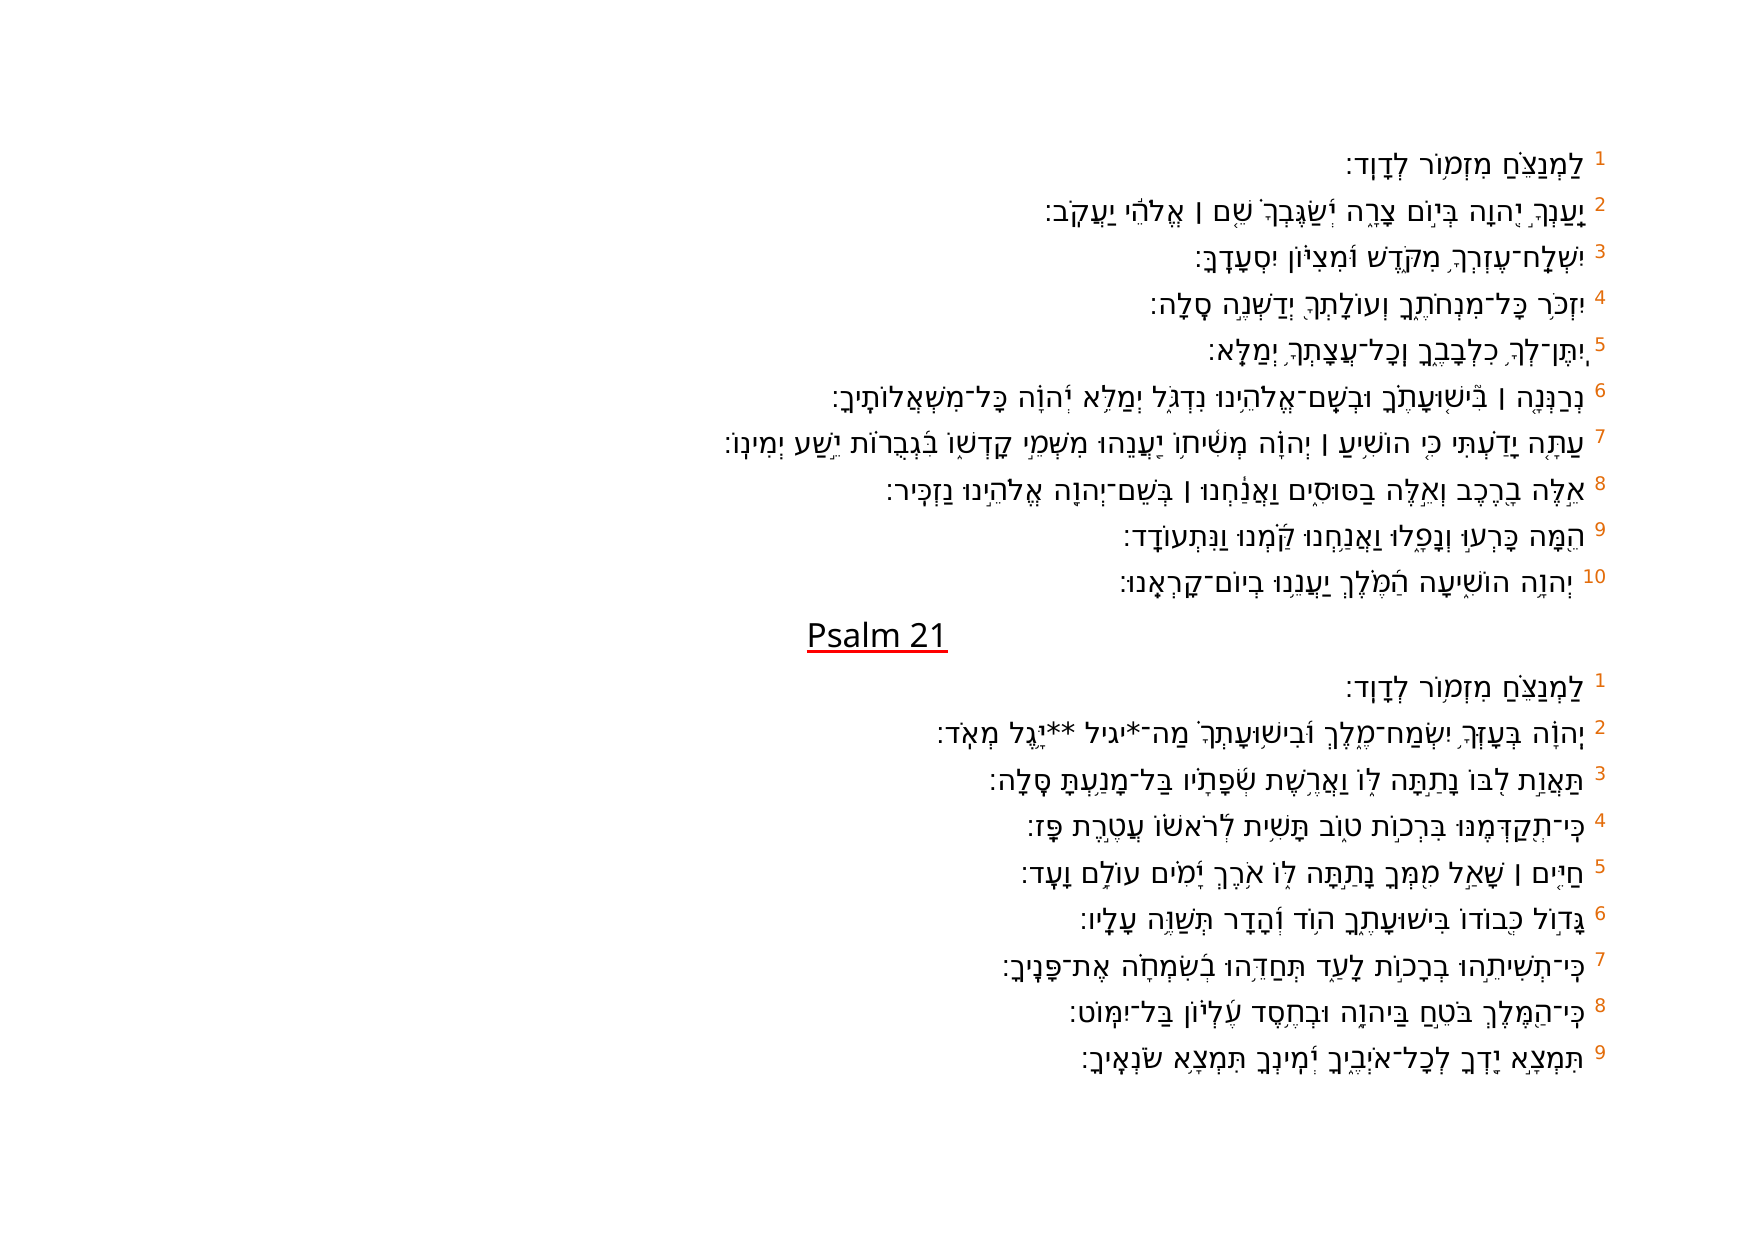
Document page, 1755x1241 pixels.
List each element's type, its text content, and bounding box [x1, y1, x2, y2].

text Psalm 21 [148, 612, 1606, 658]
text 8 אֵ֣לֶּה בָ֭רֶכֶב וְאֵ֣לֶּה בַסּוּסִ֑ים וַאֲנַ֓חְנוּ ׀ בְּשֵׁם־יְהוָ֖ה אֱלֹהֵ֣ינוּ נַזְכִּֽיר׃ ‬‬‬‬ [148, 473, 1606, 507]
text 5 יִֽתֶּן־לְךָ֥ כִלְבָבֶ֑ךָ וְֽכָל־עֲצָתְךָ֥ יְמַלֵּֽא׃ ‬‬‬‬ [148, 333, 1606, 367]
text 9 הֵ֭מָּה כָּרְע֣וּ וְנָפָ֑לוּ וַאֲנַ֥חְנוּ קַּ֝֗מְנוּ וַנִּתְעוֹדָֽד׃ ‬‬‬‬ [148, 519, 1606, 553]
text 7 עַתָּ֤ה יָדַ֗עְתִּי כִּ֤י הוֹשִׁ֥יעַ ׀ יְהוָ֗ה מְשִׁ֫יח֥וֹ יַ֭עֲנֵהוּ מִשְּׁמֵ֣י קָדְשׁ֑וֹ בִּ֝גְבֻר֗וֹת יֵ֣שַׁע יְמִינֽוֹ׃ ‬‬‬‬ [148, 426, 1606, 460]
text 10 יְהוָ֥ה הוֹשִׁ֑יעָה הַ֝מֶּ֗לֶךְ יַעֲנֵ֥נוּ בְיוֹם־קָרְאֵֽנוּ׃ ‬‬‬‬ [148, 566, 1606, 600]
text 2 יְֽהוָ֗ה בְּעָזְּךָ֥ יִשְׂמַח־מֶ֑לֶךְ וּ֝בִישׁ֥וּעָתְךָ֗ מַה־*יגיל **יָּ֥גֶל מְאֹֽד׃ ‬‬‬‬ [148, 717, 1606, 751]
text 7 כִּֽי־תְשִׁיתֵ֣הוּ בְרָכ֣וֹת לָעַ֑ד תְּחַדֵּ֥הוּ בְ֝שִׂמְחָ֗ה אֶת־פָּנֶֽיךָ׃ ‬‬‬‬ [148, 949, 1606, 983]
text 4 יִזְכֹּ֥ר כָּל־מִנְחֹתֶ֑ךָ וְעוֹלָתְךָ֖ יְדַשְּׁנֶ֣ה סֶֽלָה׃ ‬‬‬‬ [148, 287, 1606, 321]
text 8 כִּֽי־הַ֭מֶּלֶךְ בֹּטֵ֣חַ בַּיהוָ֑ה וּבְחֶ֥סֶד עֶ֝לְי֗וֹן בַּל־יִמּֽוֹט׃ ‬‬‬‬ [148, 995, 1606, 1029]
text 4 כִּֽי־תְ֭קַדְּמֶנּוּ בִּרְכ֣וֹת ט֑וֹב תָּשִׁ֥ית לְ֝רֹאשׁ֗וֹ עֲטֶ֣רֶת פָּֽז׃ ‬‬‬‬ [148, 809, 1606, 843]
text 3 יִשְׁלַֽח־עֶזְרְךָ֥ מִקֹּ֑דֶשׁ וּ֝מִצִיּ֗וֹן יִסְעָדֶֽךָּ׃ ‬‬‬‬ [148, 241, 1606, 274]
text 1 לַמְנַצֵּ֗חַ מִזְמ֥וֹר לְדָוִֽד׃ [148, 670, 1606, 704]
text 1 לַמְנַצֵּ֗חַ מִזְמ֥וֹר לְדָוִֽד׃ [148, 148, 1606, 182]
text 9 תִּמְצָ֣א יָ֭דְךָ לְכָל־אֹיְבֶ֑יךָ יְ֝מִֽינְךָ תִּמְצָ֥א שֹׂנְאֶֽיךָ׃ ‬‬‬‬ [148, 1042, 1606, 1076]
text 3 תַּאֲוַ֣ת לִ֭בּוֹ נָתַ֣תָּה לּ֑וֹ וַאֲרֶ֥שֶׁת שְׂ֝פָתָ֗יו בַּל־מָנַ֥עְתָּ סֶּֽלָה׃ ‬‬‬‬ [148, 763, 1606, 797]
text 6 נְרַנְּנָ֤ה ׀ בִּ֘ישׁ֤וּעָתֶ֗ךָ וּבְשֵֽׁם־אֱלֹהֵ֥ינוּ נִדְגֹּ֑ל יְמַלֵּ֥א יְ֝הוָ֗ה כָּל־מִשְׁאֲלוֹתֶֽיךָ׃ ‬‬‬‬ [148, 380, 1606, 414]
text 2 יַֽעַנְךָ֣ יְ֭הוָה בְּי֣וֹם צָרָ֑ה יְ֝שַׂגֶּבְךָ֗ שֵׁ֤ם ׀ אֱלֹהֵ֬י יַעֲקֹֽב׃ ‬‬‬‬ [148, 194, 1606, 228]
text 6 גָּד֣וֹל כְּ֭בוֹדוֹ בִּישׁוּעָתֶ֑ךָ ה֥וֹד וְ֝הָדָר תְּשַׁוֶּ֥ה עָלָֽיו׃ ‬‬‬‬ [148, 902, 1606, 936]
text 5 חַיִּ֤ים ׀ שָׁאַ֣ל מִ֭מְּךָ נָתַ֣תָּה לּ֑וֹ אֹ֥רֶךְ יָ֝מִ֗ים עוֹלָ֥ם וָעֶֽד׃ ‬‬‬‬ [148, 856, 1606, 890]
